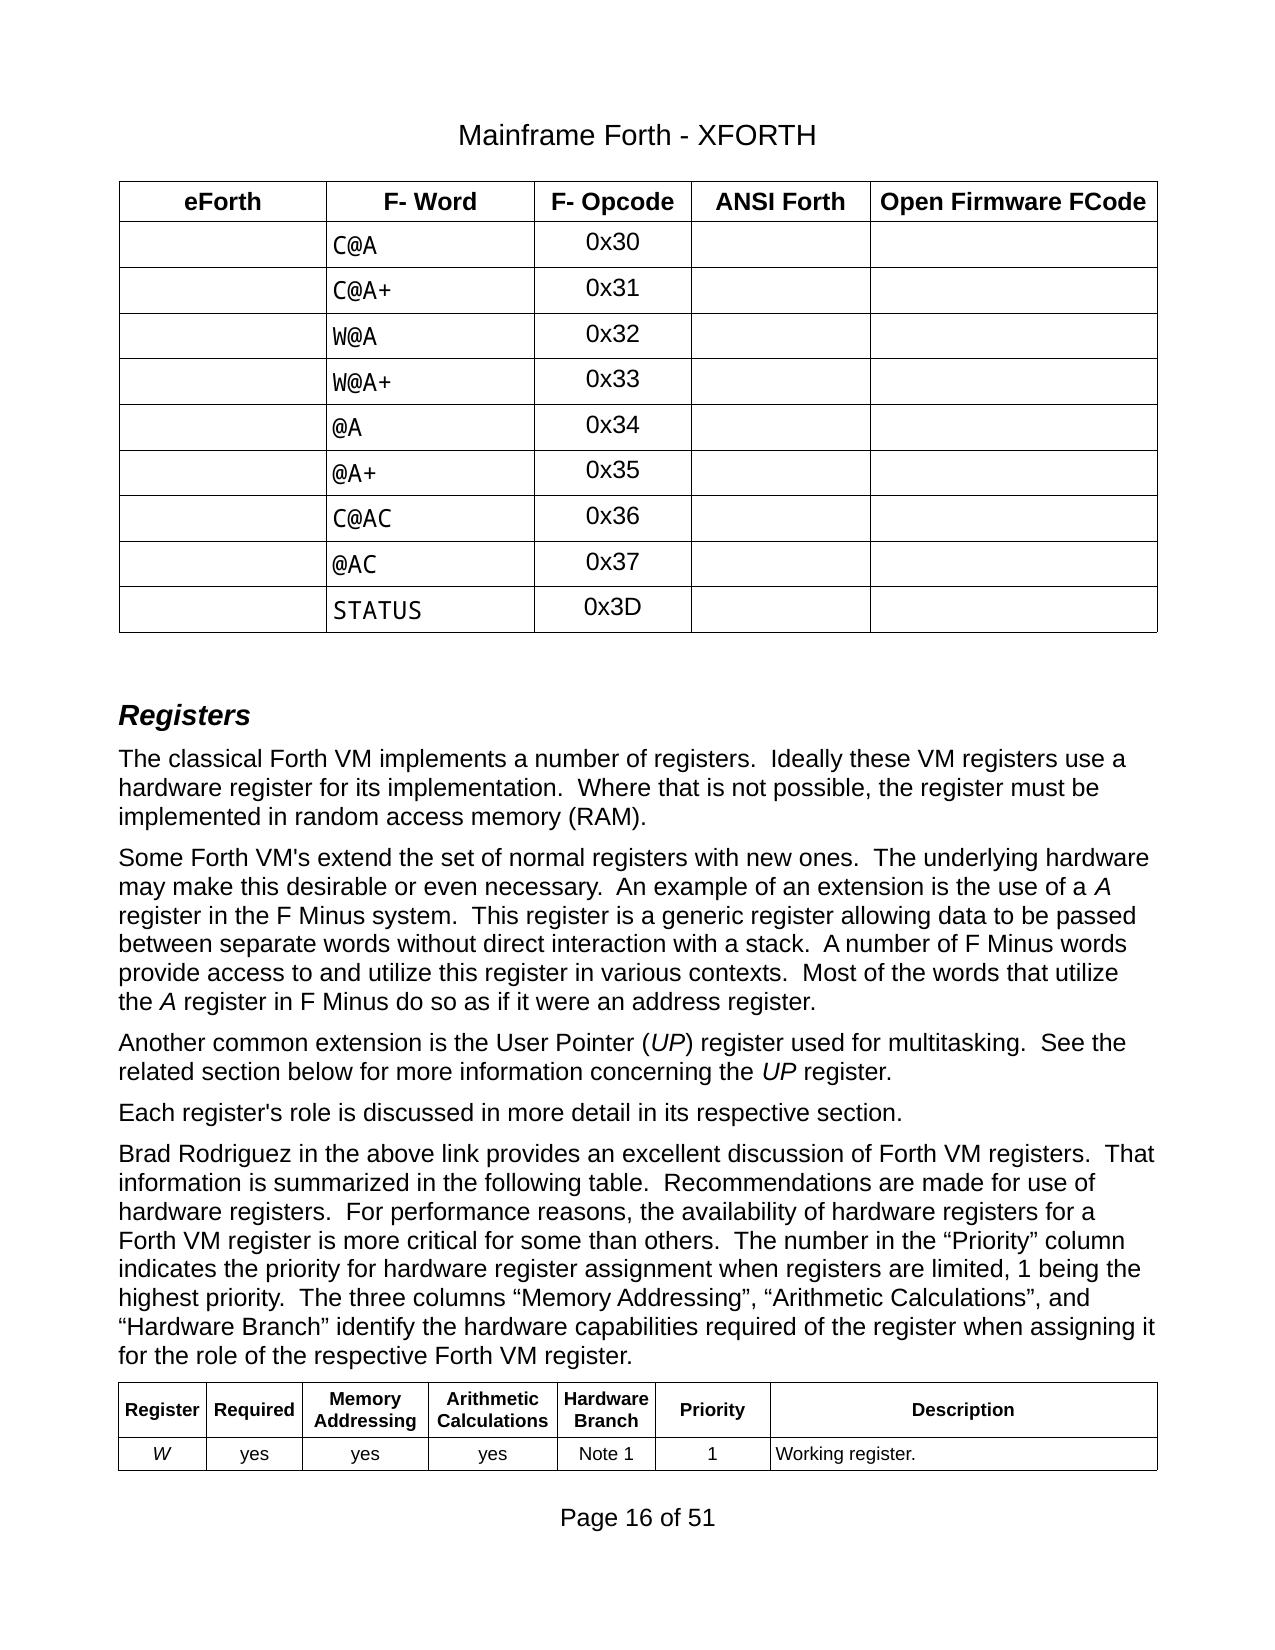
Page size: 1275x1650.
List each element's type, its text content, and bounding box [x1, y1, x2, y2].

table_cell 0x33 [535, 359, 691, 404]
table_cell Working register. [771, 1438, 1157, 1470]
table_cell C@A+ [327, 268, 534, 313]
table_cell [871, 587, 1157, 632]
table_header Memory Addressing [303, 1383, 428, 1437]
text Some Forth VM's extend the set of normal registers with new ones. The underlying hardware may make this desirable or even necessary. An example of an extension is the use of a A register in the F Minus system. This register is a generic register allowing data to be passed between separate words without direct interaction with a stack. A number of F Minus words provide access to and utilize this register in various contexts. Most of the words that utilize the A register in F Minus do so as if it were an address register. [118, 843, 1157, 1016]
table_cell [692, 542, 870, 586]
table_cell [692, 314, 870, 358]
table_cell C@AC [327, 496, 534, 541]
table_cell [120, 314, 326, 358]
table_cell [871, 542, 1157, 586]
table_cell [120, 268, 326, 313]
table_cell [120, 451, 326, 495]
table_cell C@A [327, 222, 534, 267]
table_cell [871, 405, 1157, 449]
table_cell [871, 496, 1157, 541]
table_cell W@A+ [327, 359, 534, 404]
table_cell 0x30 [535, 222, 691, 267]
table_cell 0x35 [535, 451, 691, 495]
table_cell [692, 496, 870, 541]
table_cell 0x36 [535, 496, 691, 541]
table_cell [692, 222, 870, 267]
table_cell [871, 268, 1157, 313]
table_cell yes [303, 1438, 428, 1470]
table_cell [871, 359, 1157, 404]
table_cell [120, 587, 326, 632]
table_cell [120, 359, 326, 404]
table_cell W [119, 1438, 206, 1470]
table_cell W@A [327, 314, 534, 358]
table_header eForth [120, 182, 326, 221]
table_cell STATUS [327, 587, 534, 632]
table_header Register [119, 1383, 206, 1437]
text The classical Forth VM implements a number of registers. Ideally these VM registers use a hardware register for its implementation. Where that is not possible, the register must be implemented in random access memory (RAM). [118, 744, 1157, 831]
table_cell [120, 405, 326, 449]
subtitle Registers [118, 698, 1157, 732]
text Another common extension is the User Pointer (UP) register used for multitasking. See the related section below for more information concerning the UP register. [118, 1028, 1157, 1086]
table_cell 0x3D [535, 587, 691, 632]
table_cell 0x34 [535, 405, 691, 449]
table_cell 1 [656, 1438, 770, 1470]
table_cell [871, 222, 1157, 267]
table_cell @AC [327, 542, 534, 586]
text Brad Rodriguez in the above link provides an excellent discussion of Forth VM registers. That information is summarized in the following table. Recommendations are made for use of hardware registers. For performance reasons, the availability of hardware registers for a Forth VM register is more critical for some than others. The number in the “Priority” column indicates the priority for hardware register assignment when registers are limited, 1 being the highest priority. The three columns “Memory Addressing”, “Arithmetic Calculations”, and “Hardware Branch” identify the hardware capabilities required of the register when assigning it for the role of the respective Forth VM register. [118, 1139, 1157, 1369]
table_cell [692, 451, 870, 495]
table_cell [692, 268, 870, 313]
table_header Open Firmware FCode [871, 182, 1157, 221]
table_cell yes [429, 1438, 557, 1470]
table_header F- Word [327, 182, 534, 221]
table_cell [692, 587, 870, 632]
table_header Required [207, 1383, 302, 1437]
text Each register's role is discussed in more detail in its respective section. [118, 1098, 1157, 1127]
table_cell [120, 542, 326, 586]
table_cell [871, 451, 1157, 495]
table_cell 0x31 [535, 268, 691, 313]
table_cell [871, 314, 1157, 358]
table_header Priority [656, 1383, 770, 1437]
table_cell [692, 359, 870, 404]
table_cell [692, 405, 870, 449]
table_cell @A+ [327, 451, 534, 495]
table_header Description [771, 1383, 1157, 1437]
table_header Hardware Branch [558, 1383, 655, 1437]
table_header Arithmetic Calculations [429, 1383, 557, 1437]
table_cell [120, 222, 326, 267]
table_cell Note 1 [558, 1438, 655, 1470]
table_cell yes [207, 1438, 302, 1470]
table_cell @A [327, 405, 534, 449]
table_cell 0x37 [535, 542, 691, 586]
table_cell 0x32 [535, 314, 691, 358]
table_header ANSI Forth [692, 182, 870, 221]
table_header F- Opcode [535, 182, 691, 221]
table_cell [120, 496, 326, 541]
